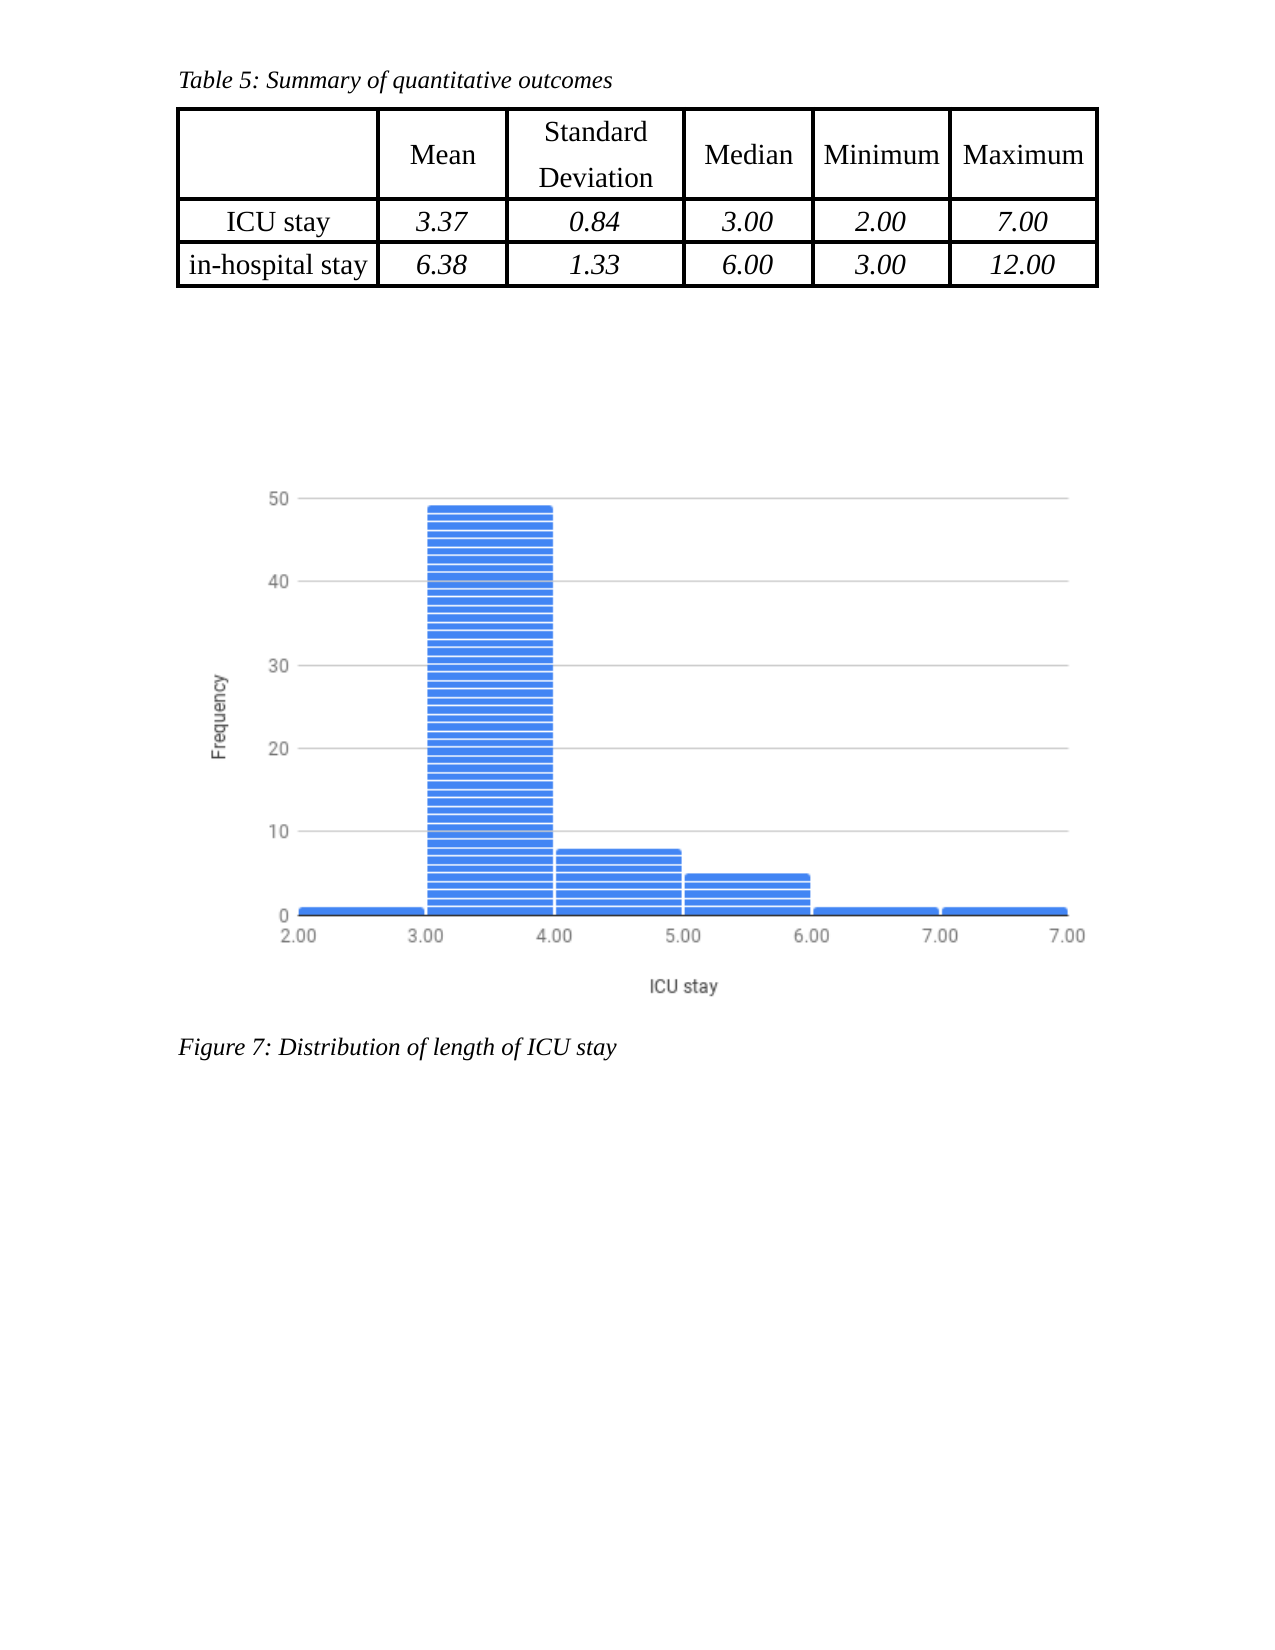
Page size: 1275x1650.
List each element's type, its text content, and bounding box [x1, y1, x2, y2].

table_cell 2.00 [815, 201, 948, 240]
table_cell in-hospital stay [180, 244, 376, 284]
table_cell 3.00 [815, 244, 948, 284]
table_header [180, 111, 376, 197]
table_cell ICU stay [180, 201, 376, 240]
table_cell 3.37 [380, 201, 505, 240]
text Table 5: Summary of quantitative outcomes [178, 66, 1097, 94]
table_header Standard Deviation [509, 111, 682, 197]
table_header Median [686, 111, 811, 197]
table_cell 1.33 [509, 244, 682, 284]
table_header Minimum [815, 111, 948, 197]
text Figure 7: Distribution of length of ICU stay [178, 1027, 1097, 1061]
table_cell 6.00 [686, 244, 811, 284]
table_cell 7.00 [952, 201, 1095, 240]
table_cell 6.38 [380, 244, 505, 284]
table_header Maximum [952, 111, 1095, 197]
table_cell 0.84 [509, 201, 682, 240]
table_cell 12.00 [952, 244, 1095, 284]
table_cell 3.00 [686, 201, 811, 240]
table_header Mean [380, 111, 505, 197]
picture [178, 458, 1097, 1027]
